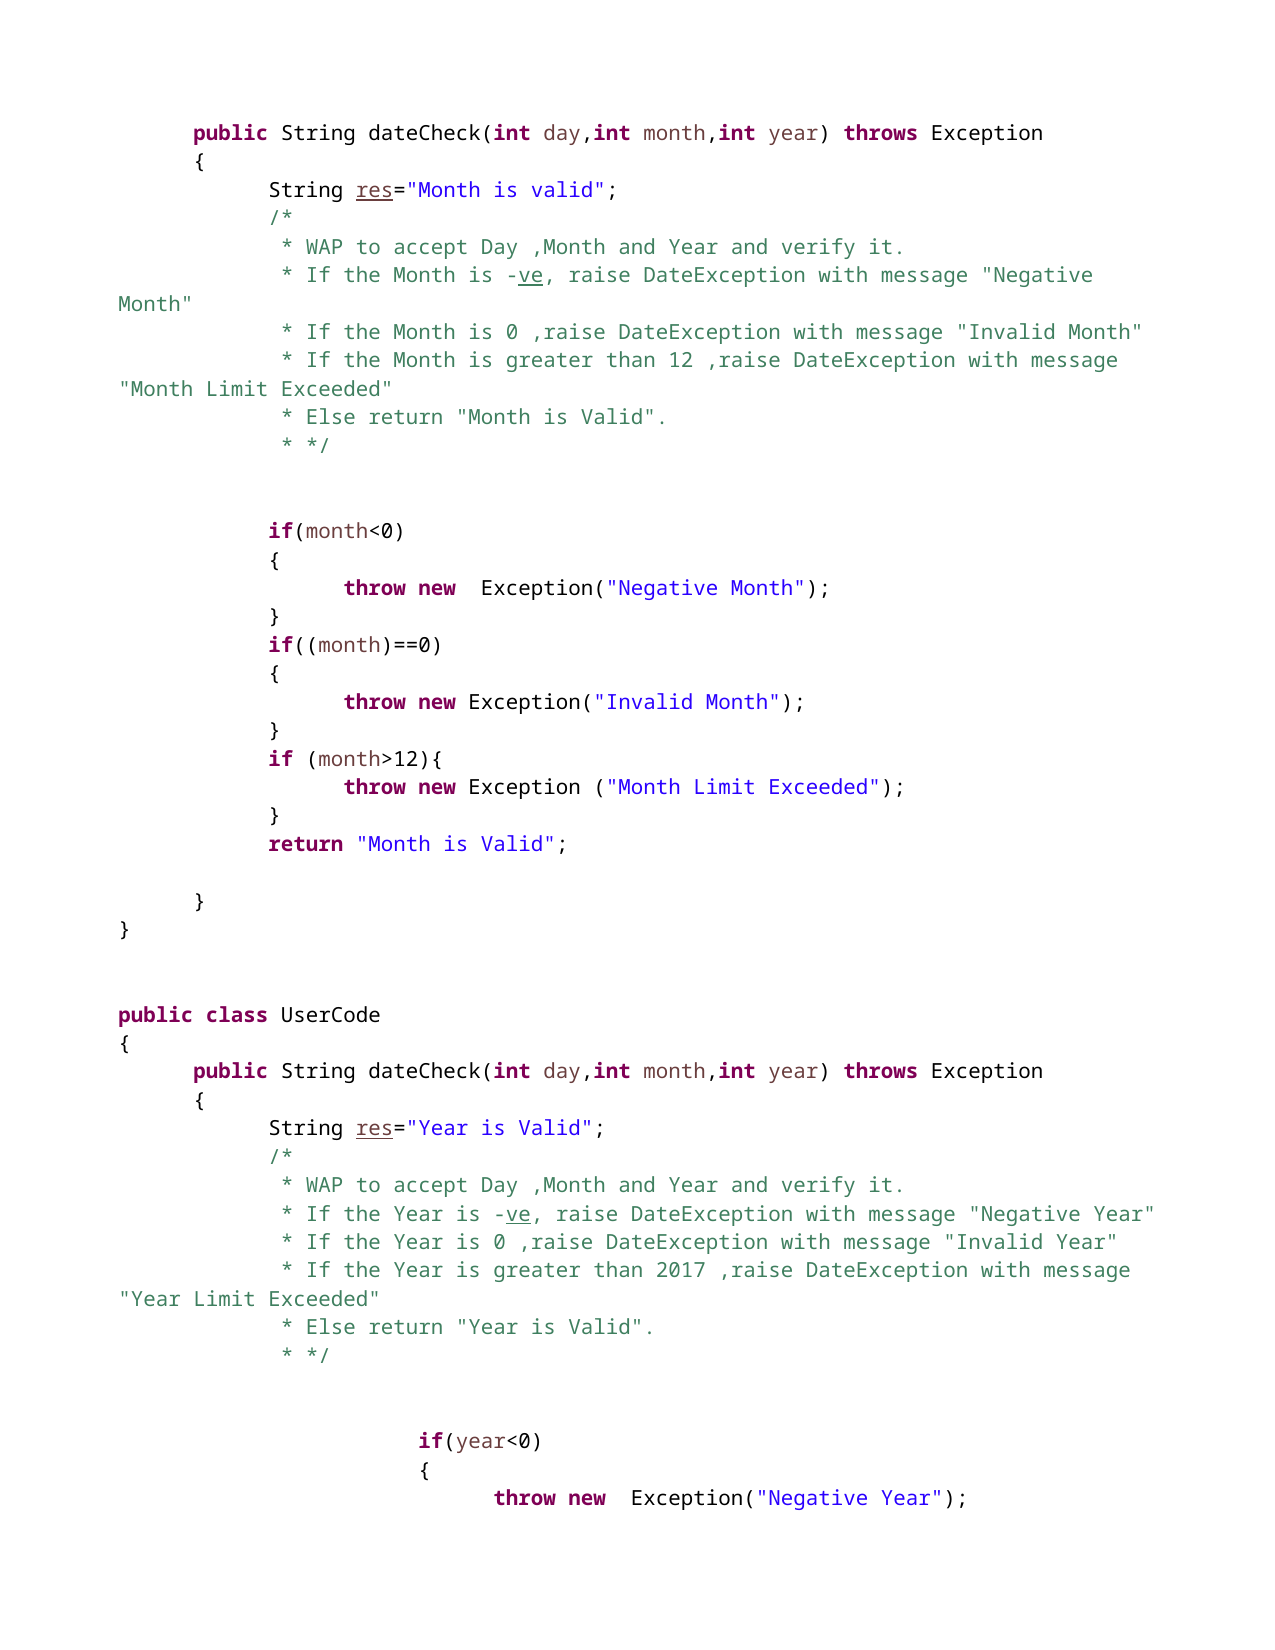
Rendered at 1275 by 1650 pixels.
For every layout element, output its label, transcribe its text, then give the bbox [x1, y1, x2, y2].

text /* [118, 203, 1157, 232]
text } [118, 886, 1157, 914]
text public String dateCheck(int day,int month,int year) throws Exception [118, 118, 1157, 147]
text * Else return "Month is Valid". [118, 402, 1157, 431]
text if(year<0) [118, 1426, 1157, 1455]
text if((month)==0) [118, 630, 1157, 658]
text } [118, 801, 1157, 829]
text * Else return "Year is Valid". [118, 1312, 1157, 1341]
text { [118, 1028, 1157, 1057]
text return "Month is Valid"; [118, 829, 1157, 857]
text String res="Year is Valid"; [118, 1113, 1157, 1142]
text { [118, 1455, 1157, 1483]
text * */ [118, 431, 1157, 459]
text if (month>12){ [118, 744, 1157, 772]
text } [118, 715, 1157, 744]
text * If the Year is greater than 2017 ,raise DateException with message "Year Limit Exceeded" [118, 1256, 1157, 1312]
text * WAP to accept Day ,Month and Year and verify it. [118, 232, 1157, 260]
text throw new Exception("Negative Year"); [118, 1483, 1157, 1512]
text { [118, 147, 1157, 175]
text { [118, 1085, 1157, 1113]
text } [118, 914, 1157, 943]
text throw new Exception ("Month Limit Exceeded"); [118, 772, 1157, 801]
text { [118, 658, 1157, 687]
text String res="Month is valid"; [118, 175, 1157, 203]
text * If the Month is greater than 12 ,raise DateException with message "Month Limit Exceeded" [118, 346, 1157, 402]
text /* [118, 1142, 1157, 1170]
text * If the Year is -ve, raise DateException with message "Negative Year" [118, 1199, 1157, 1227]
text * If the Month is 0 ,raise DateException with message "Invalid Month" [118, 317, 1157, 346]
text * */ [118, 1341, 1157, 1369]
text throw new Exception("Invalid Month"); [118, 687, 1157, 715]
text if(month<0) [118, 516, 1157, 545]
text throw new Exception("Negative Month"); [118, 573, 1157, 602]
text * If the Year is 0 ,raise DateException with message "Invalid Year" [118, 1227, 1157, 1256]
text } [118, 602, 1157, 630]
text { [118, 545, 1157, 573]
text * WAP to accept Day ,Month and Year and verify it. [118, 1170, 1157, 1199]
text public String dateCheck(int day,int month,int year) throws Exception [118, 1057, 1157, 1085]
text * If the Month is -ve, raise DateException with message "Negative Month" [118, 260, 1157, 317]
text public class UserCode [118, 1000, 1157, 1028]
